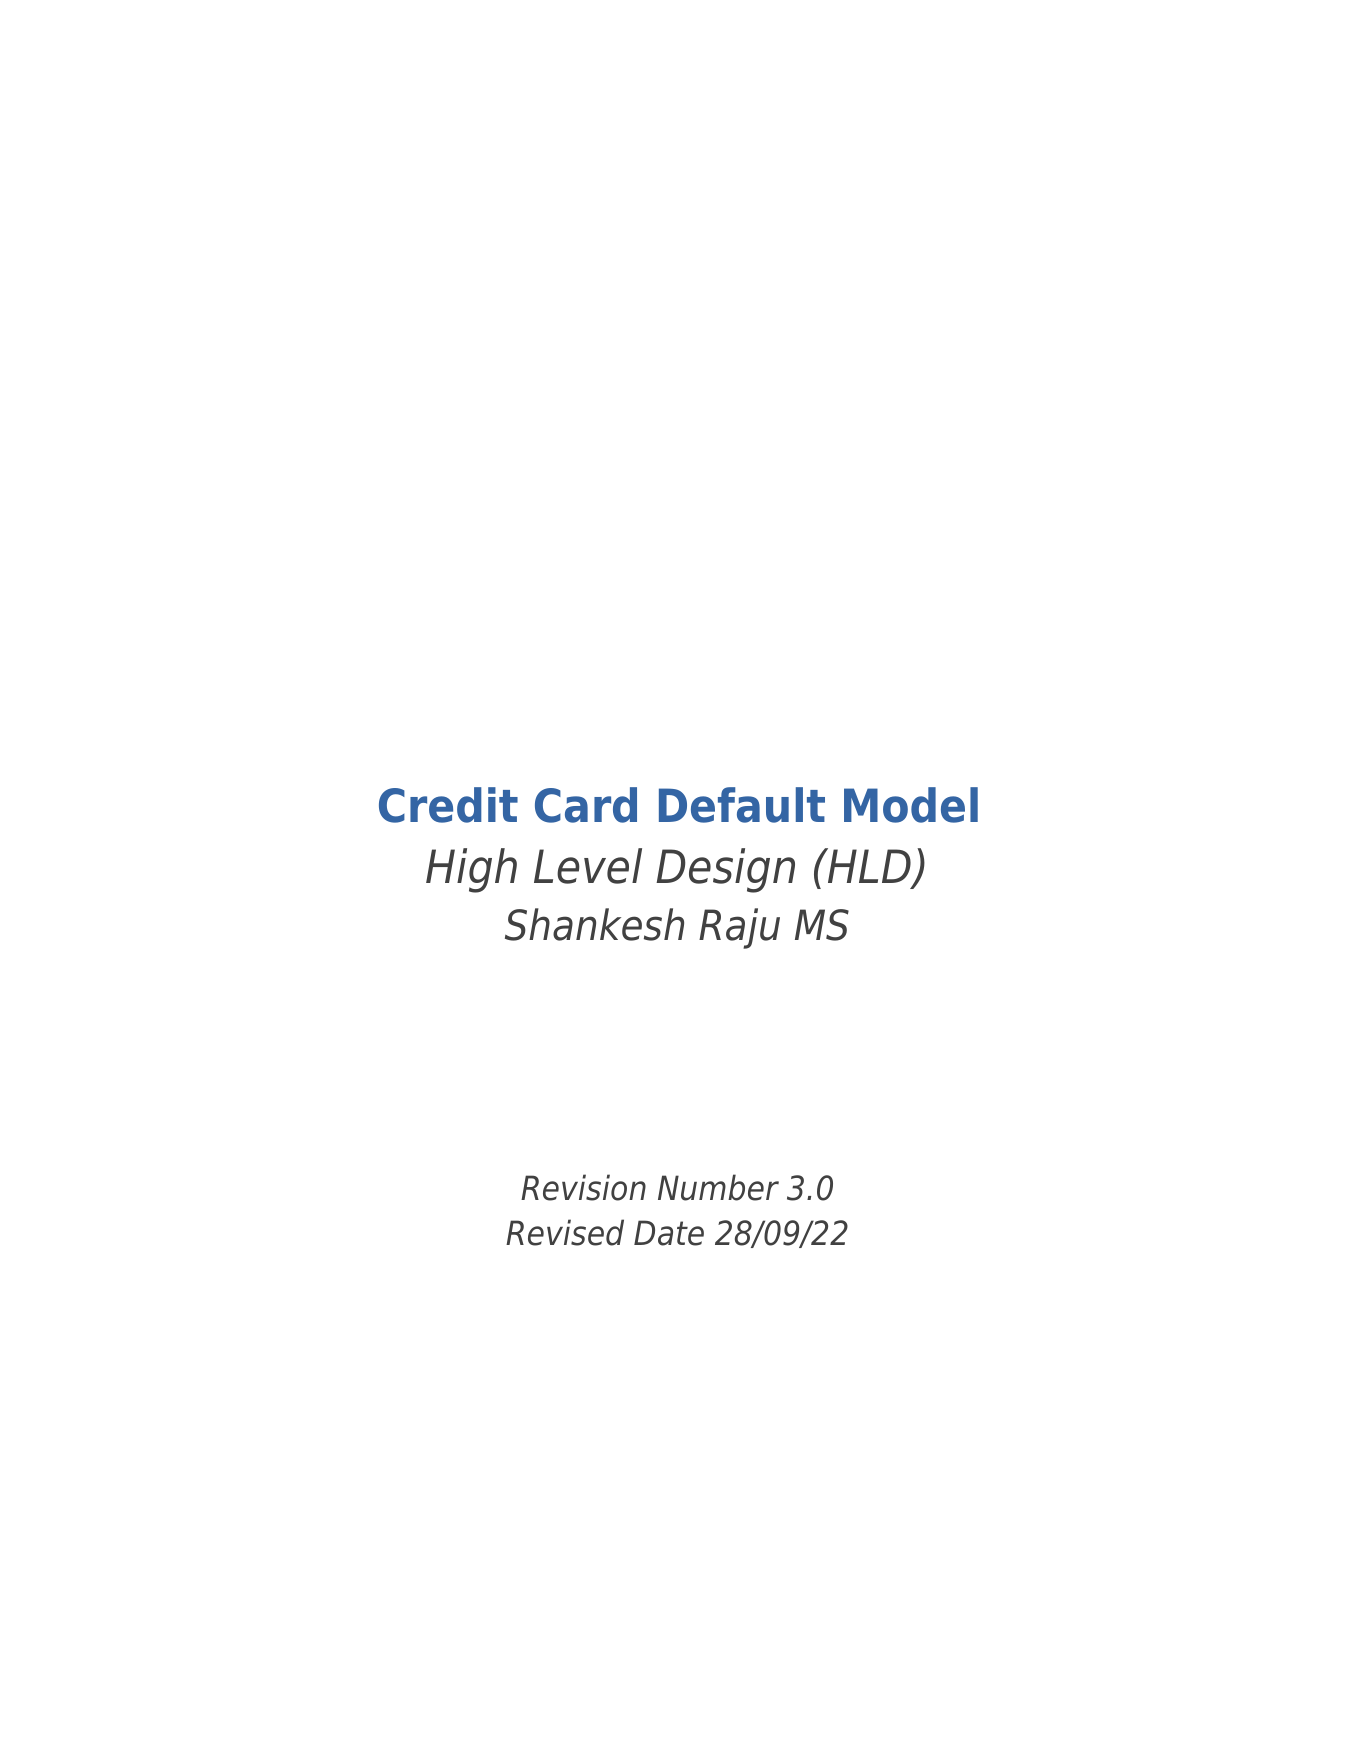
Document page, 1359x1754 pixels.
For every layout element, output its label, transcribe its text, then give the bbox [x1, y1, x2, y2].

text Credit Card Default Model [177, 780, 1181, 833]
text Revision Number 3.0 [177, 1170, 1181, 1208]
text High Level Design (HLD) [177, 841, 1181, 894]
text Revised Date 28/09/22 [177, 1214, 1181, 1253]
text Shankesh Raju MS [177, 902, 1181, 951]
